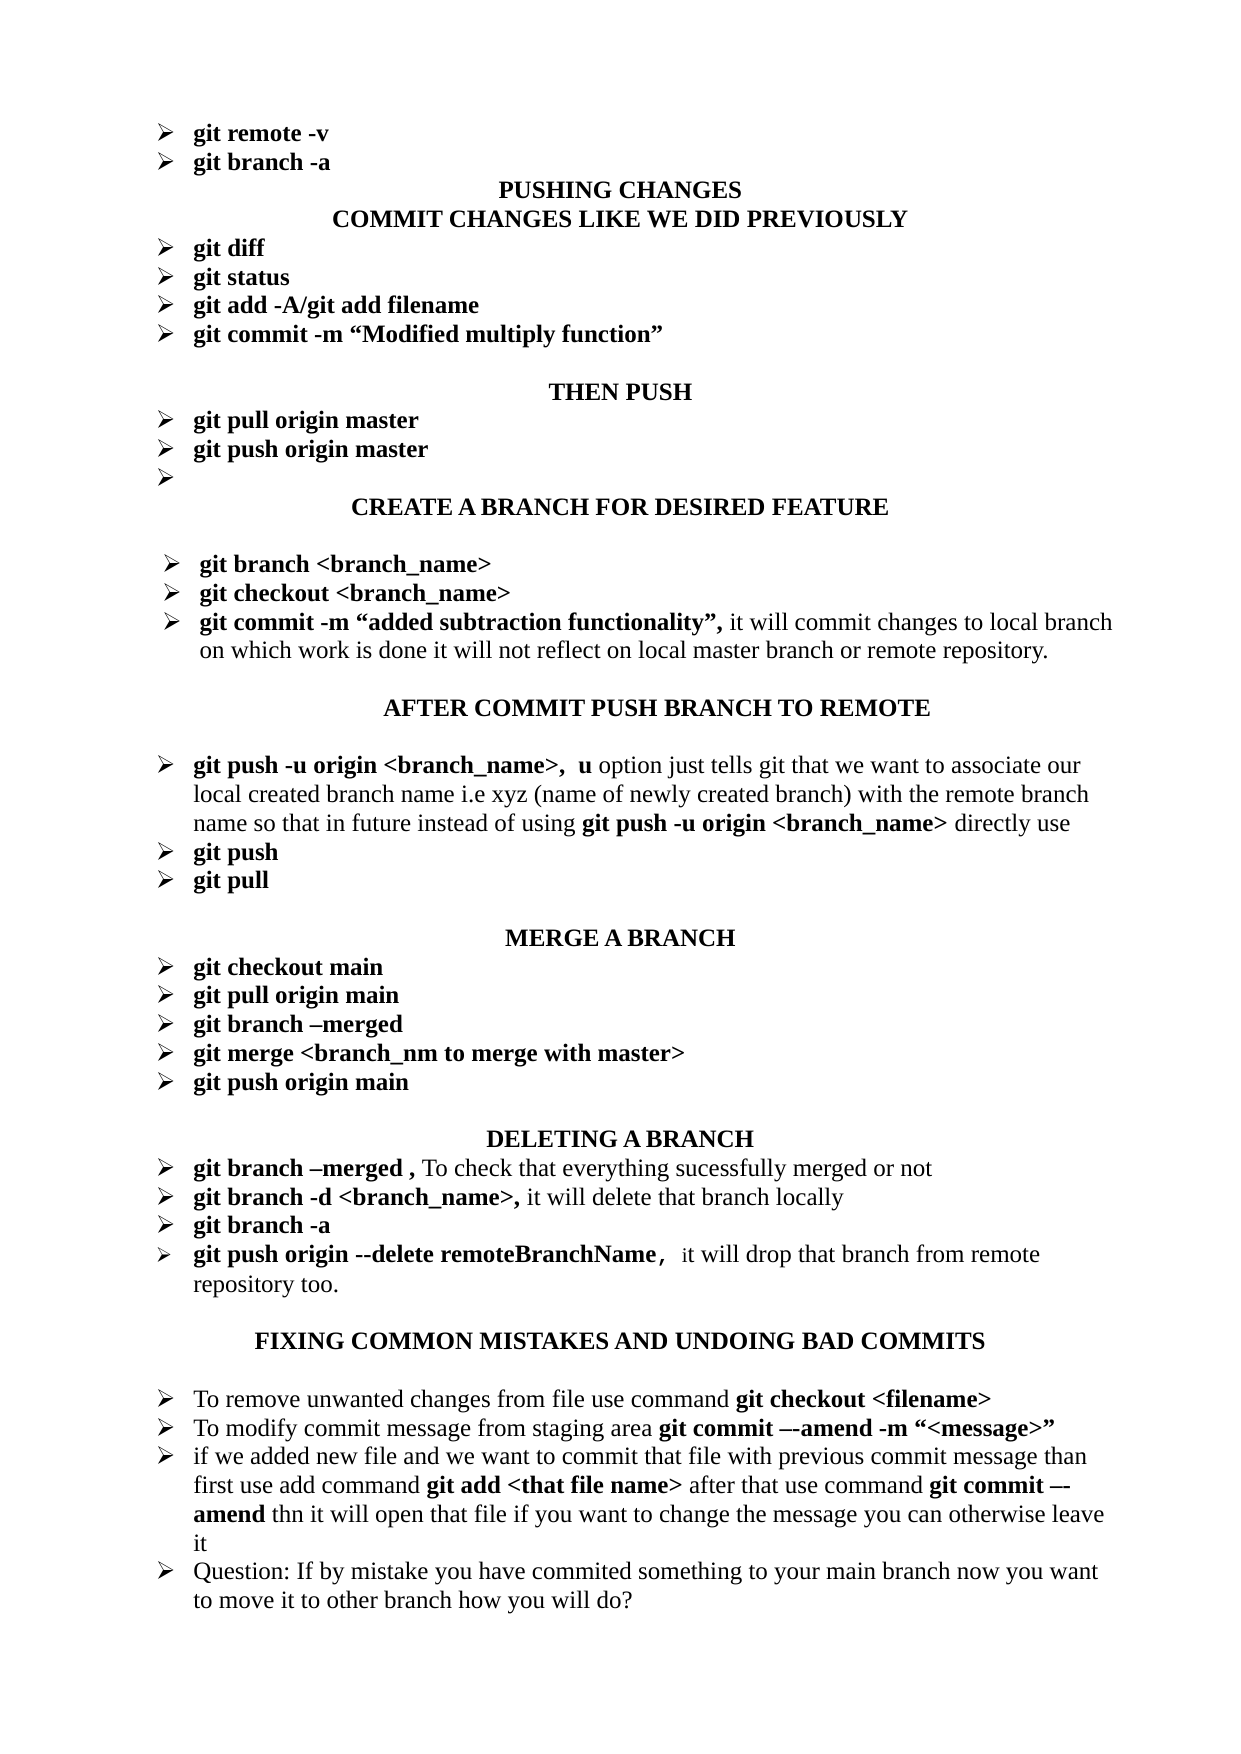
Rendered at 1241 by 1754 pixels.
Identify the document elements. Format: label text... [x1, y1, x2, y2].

text AFTER COMMIT PUSH BRANCH TO REMOTE [118, 693, 1122, 722]
list git pull origin master [156, 406, 1122, 434]
list git push origin main [156, 1067, 1122, 1096]
list git branch –merged [156, 1009, 1122, 1038]
list Question: If by mistake you have commited something to your main branch now you want to move it to other branch how you will do? [156, 1556, 1122, 1614]
list if we added new file and we want to commit that file with previous commit message than first use add command git add <that file name> after that use command git commit –-amend thn it will open that file if you want to change the message you can otherwise leave it [156, 1441, 1122, 1556]
list git push -u origin <branch_name>, u option just tells git that we want to associate our local created branch name i.e xyz (name of newly created branch) with the remote branch name so that in future instead of using git push -u origin <branch_name> directly use [156, 751, 1122, 837]
text THEN PUSH [118, 377, 1122, 406]
list git remote -v [156, 118, 1122, 147]
list git push origin --delete remoteBranchName, it will drop that branch from remote repository too. [156, 1239, 1122, 1298]
text PUSHING CHANGES [118, 176, 1122, 204]
list git checkout main [156, 952, 1122, 981]
list git branch -d <branch_name>, it will delete that branch locally [156, 1182, 1122, 1211]
list git branch –merged , To check that everything sucessfully merged or not [156, 1153, 1122, 1182]
list git status [156, 262, 1122, 291]
list git push origin master [156, 434, 1122, 463]
list git add -A/git add filename [156, 291, 1122, 319]
text MERGE A BRANCH [118, 923, 1122, 952]
list git branch -a [156, 1211, 1122, 1239]
list git commit -m “added subtraction functionality”, it will commit changes to local branch on which work is done it will not reflect on local master branch or remote repository. [162, 607, 1122, 664]
list git push [156, 837, 1122, 866]
list git diff [156, 233, 1122, 262]
text FIXING COMMON MISTAKES AND UNDOING BAD COMMITS [118, 1326, 1122, 1355]
list git branch -a [156, 147, 1122, 176]
list git pull [156, 866, 1122, 894]
list git branch <branch_name> [162, 549, 1122, 578]
list To remove unwanted changes from file use command git checkout <filename> [156, 1384, 1122, 1413]
text COMMIT CHANGES LIKE WE DID PREVIOUSLY [118, 204, 1122, 233]
list To modify commit message from staging area git commit –-amend -m “<message>” [156, 1413, 1122, 1441]
list git checkout <branch_name> [162, 578, 1122, 607]
list git commit -m “Modified multiply function” [156, 319, 1122, 348]
text CREATE A BRANCH FOR DESIRED FEATURE [118, 492, 1122, 521]
list git pull origin main [156, 981, 1122, 1009]
list git merge <branch_nm to merge with master> [156, 1038, 1122, 1067]
text DELETING A BRANCH [118, 1124, 1122, 1153]
